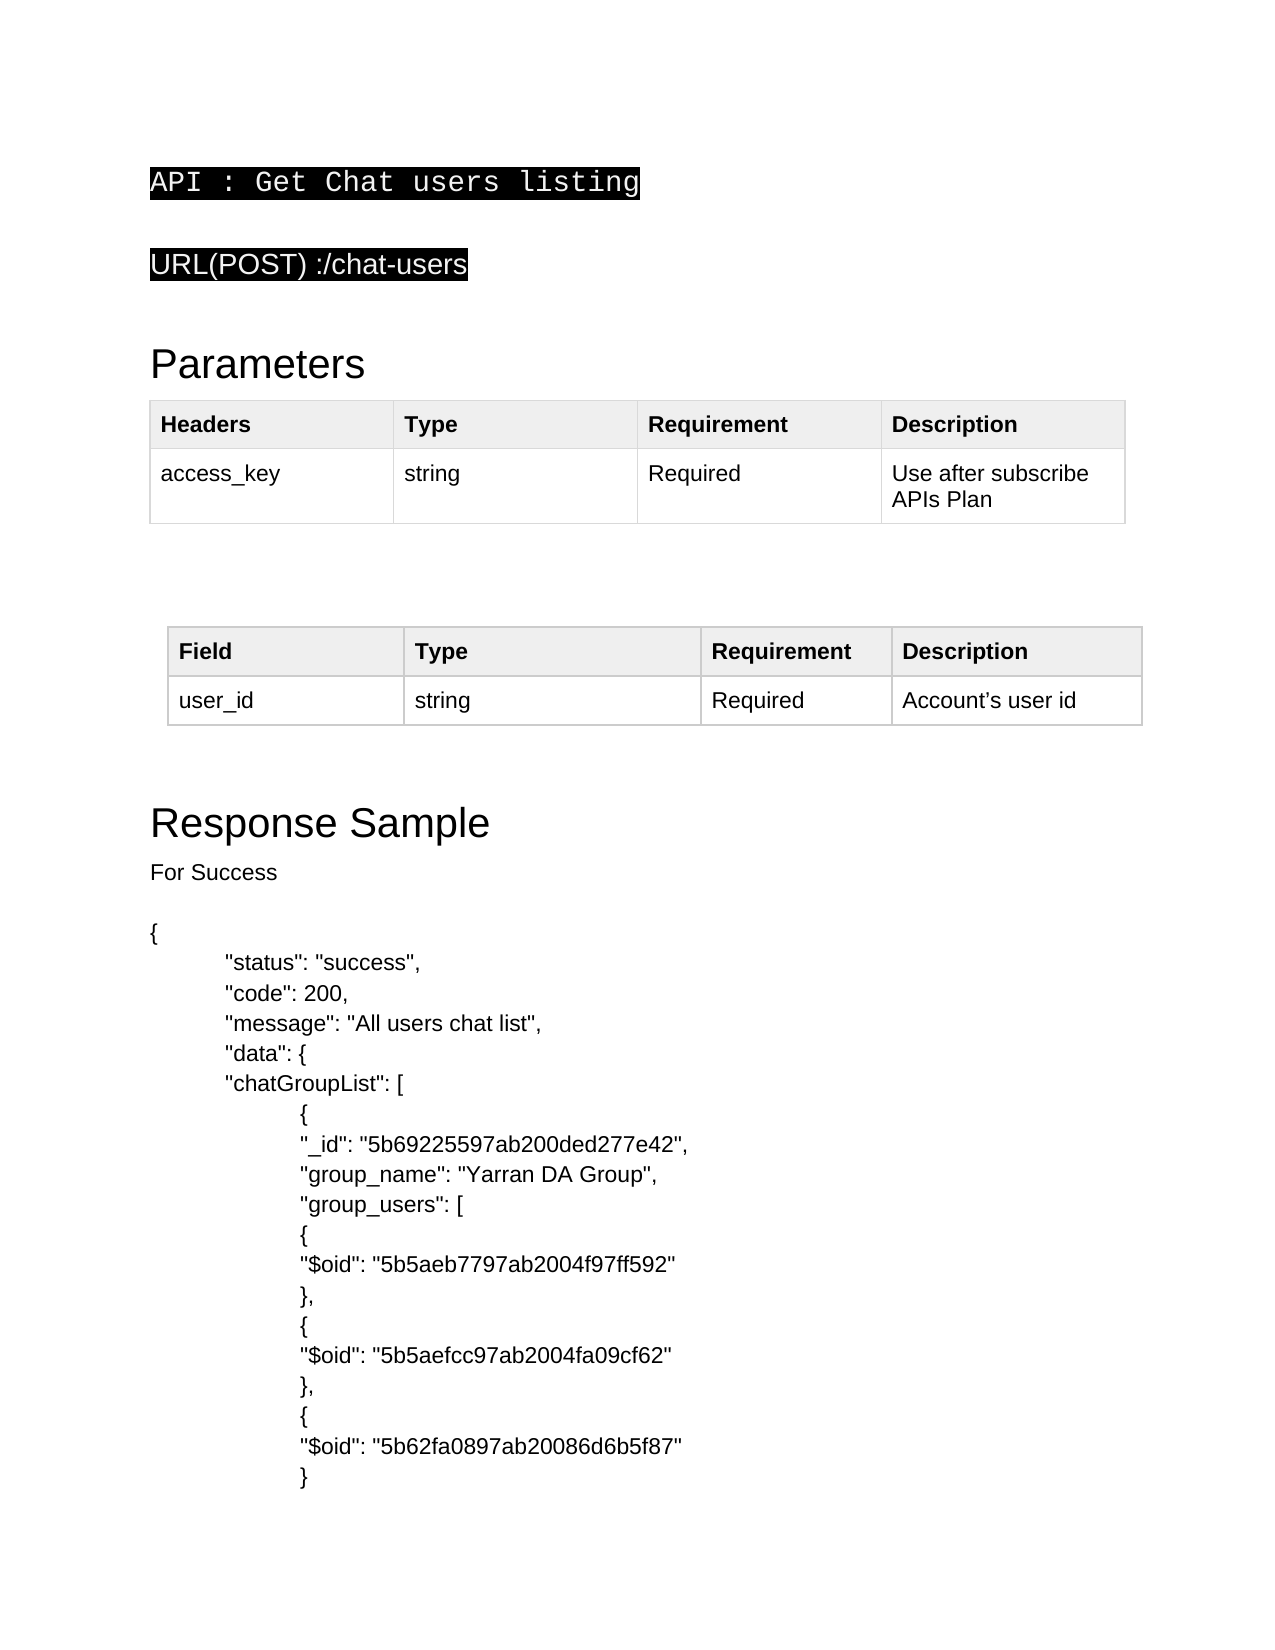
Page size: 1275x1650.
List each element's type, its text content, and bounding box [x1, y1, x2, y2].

text "group_name": "Yarran DA Group", [150, 1161, 1125, 1187]
text }, [150, 1282, 1125, 1308]
table_cell user_id [169, 677, 403, 724]
table_header Field [169, 628, 403, 675]
text { [150, 919, 1125, 945]
table_header Description [882, 401, 1124, 448]
text "data": { [150, 1040, 1125, 1066]
text { [150, 1402, 1125, 1429]
text "message": "All users chat list", [150, 1010, 1125, 1036]
text API : Get Chat users listing [150, 167, 1125, 200]
table_cell Account’s user id [893, 677, 1141, 724]
text { [150, 1221, 1125, 1247]
table_cell access_key [151, 449, 393, 523]
text "group_users": [ [150, 1191, 1125, 1217]
table_header Type [394, 401, 637, 448]
text "$oid": "5b5aefcc97ab2004fa09cf62" [150, 1342, 1125, 1368]
text For Success [150, 859, 1125, 885]
text }, [150, 1372, 1125, 1398]
text "$oid": "5b5aeb7797ab2004f97ff592" [150, 1251, 1125, 1278]
table_header Headers [151, 401, 393, 448]
table_cell Required [702, 677, 891, 724]
text "_id": "5b69225597ab200ded277e42", [150, 1131, 1125, 1157]
subtitle Response Sample [150, 798, 1125, 846]
table_header Type [405, 628, 700, 675]
subtitle URL(POST) :/chat-users [150, 247, 1125, 281]
table_header Requirement [702, 628, 891, 675]
text "chatGroupList": [ [150, 1070, 1125, 1096]
table_header Description [893, 628, 1141, 675]
table_cell Use after subscribe APIs Plan [882, 449, 1124, 523]
text "$oid": "5b62fa0897ab20086d6b5f87" [150, 1433, 1125, 1459]
text } [150, 1463, 1125, 1489]
table_header Requirement [638, 401, 881, 448]
text "status": "success", [150, 949, 1125, 976]
subtitle Parameters [150, 339, 1125, 387]
table_cell string [394, 449, 637, 523]
text { [150, 1312, 1125, 1338]
text { [150, 1100, 1125, 1127]
text "code": 200, [150, 979, 1125, 1006]
table_cell string [405, 677, 700, 724]
table_cell Required [638, 449, 881, 523]
